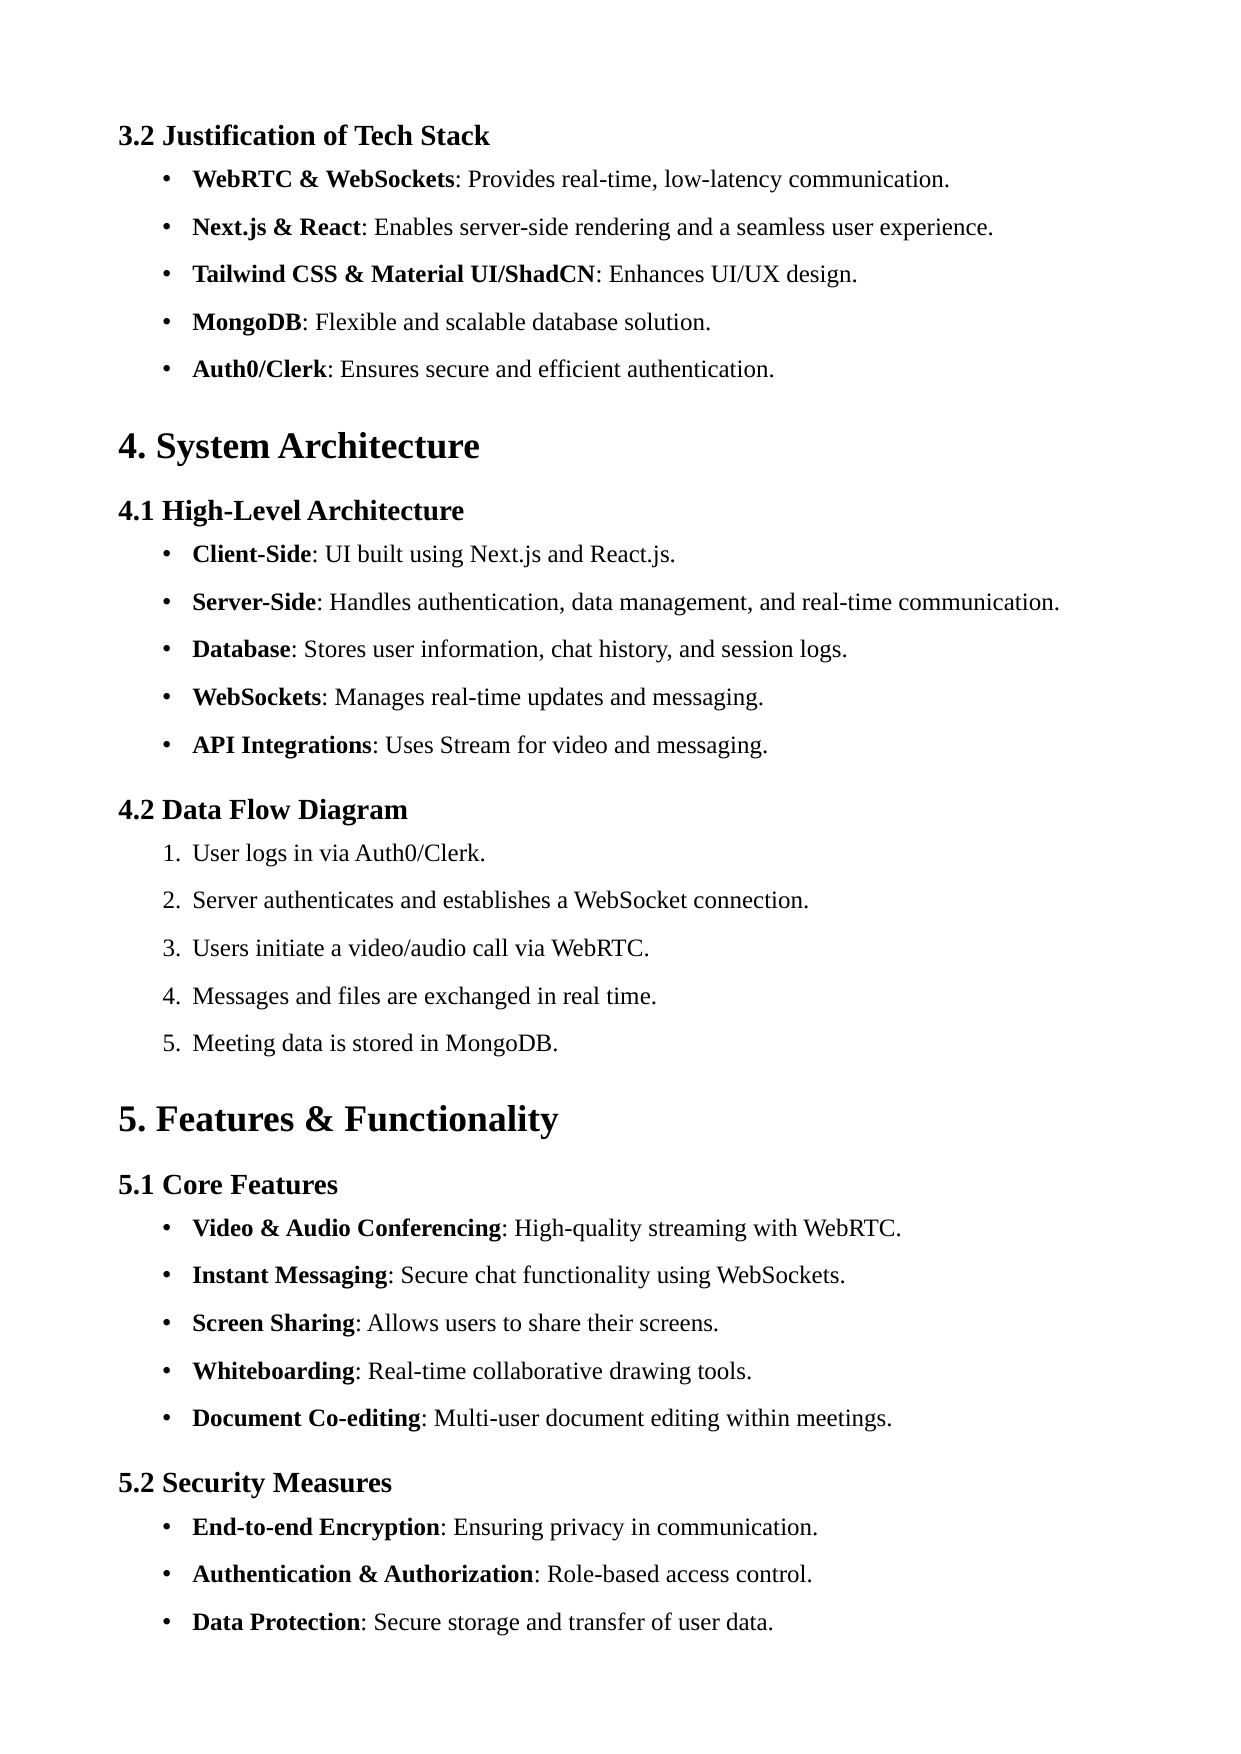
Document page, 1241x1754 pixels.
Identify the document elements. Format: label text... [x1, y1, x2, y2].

list Messages and files are exchanged in real time. [162, 981, 1122, 1009]
list Users initiate a video/audio call via WebRTC. [162, 933, 1122, 962]
subtitle 5. Features & Functionality [118, 1097, 1122, 1140]
subtitle 5.1 Core Features [118, 1167, 1122, 1201]
list Meeting data is stored in MongoDB. [162, 1028, 1122, 1057]
list API Integrations: Uses Stream for video and messaging. [162, 730, 1122, 758]
list Data Protection: Secure storage and transfer of user data. [162, 1607, 1122, 1636]
list WebRTC & WebSockets: Provides real-time, low-latency communication. [162, 164, 1122, 193]
subtitle 4.1 High-Level Architecture [118, 493, 1122, 527]
list End-to-end Encryption: Ensuring privacy in communication. [162, 1512, 1122, 1540]
list Client-Side: UI built using Next.js and React.js. [162, 539, 1122, 568]
list Tailwind CSS & Material UI/ShadCN: Enhances UI/UX design. [162, 259, 1122, 288]
list Whiteboarding: Real-time collaborative drawing tools. [162, 1356, 1122, 1384]
subtitle 4.2 Data Flow Diagram [118, 792, 1122, 825]
list Auth0/Clerk: Ensures secure and efficient authentication. [162, 354, 1122, 383]
list Authentication & Authorization: Role-based access control. [162, 1559, 1122, 1588]
list Database: Stores user information, chat history, and session logs. [162, 634, 1122, 663]
list Server-Side: Handles authentication, data management, and real-time communication. [162, 587, 1122, 616]
list Server authenticates and establishes a WebSocket connection. [162, 886, 1122, 914]
subtitle 5.2 Security Measures [118, 1466, 1122, 1499]
list Screen Sharing: Allows users to share their screens. [162, 1308, 1122, 1337]
list MongoDB: Flexible and scalable database solution. [162, 307, 1122, 336]
list Instant Messaging: Secure chat functionality using WebSockets. [162, 1261, 1122, 1289]
list Document Co-editing: Multi-user document editing within meetings. [162, 1403, 1122, 1432]
list Next.js & React: Enables server-side rendering and a seamless user experience. [162, 212, 1122, 241]
subtitle 3.2 Justification of Tech Stack [118, 118, 1122, 152]
list User logs in via Auth0/Clerk. [162, 838, 1122, 867]
subtitle 4. System Architecture [118, 423, 1122, 466]
list Video & Audio Conferencing: High-quality streaming with WebRTC. [162, 1213, 1122, 1242]
list WebSockets: Manages real-time updates and messaging. [162, 682, 1122, 711]
